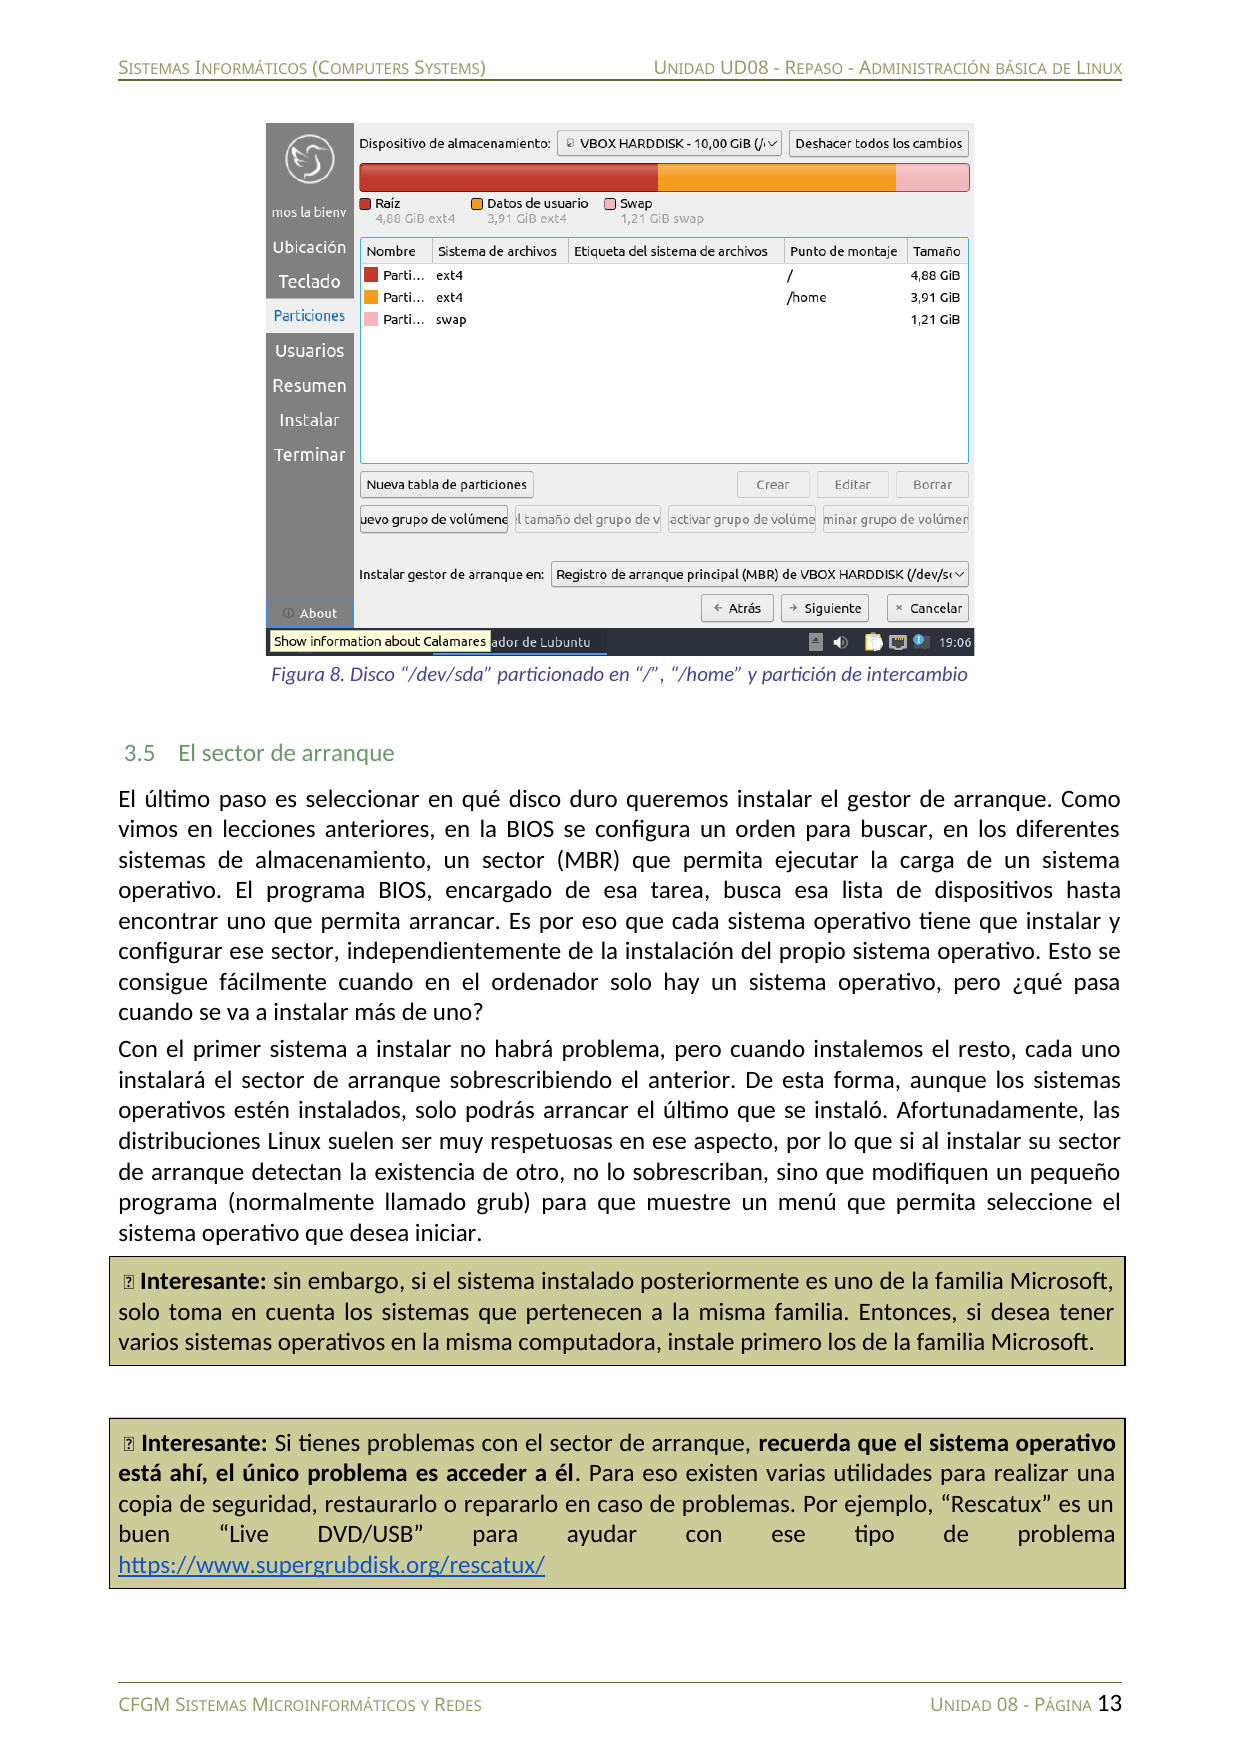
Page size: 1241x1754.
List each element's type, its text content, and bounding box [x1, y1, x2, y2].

text 💬 Interesante: Si tienes problemas con el sector de arranque, recuerda que el sistema operativo está ahí, el único problema es acceder a él. Para eso existen varias utilidades para realizar una copia de seguridad, restaurarlo o repararlo en caso de problemas. Por ejemplo, “Rescatux” es un buen “Live DVD/USB” para ayudar con ese tipo de problema https://www.supergrubdisk.org/rescatux/ [110, 1419, 1124, 1588]
subtitle El sector de arranque [118, 738, 1122, 768]
text Figura 8. Disco “/dev/sda” particionado en “/”, “/home” y partición de intercambio [118, 661, 1122, 687]
text Con el primer sistema a instalar no habrá problema, pero cuando instalemos el resto, cada uno instalará el sector de arranque sobrescribiendo el anterior. De esta forma, aunque los sistemas operativos estén instalados, solo podrás arrancar el último que se instaló. Afortunadamente, las distribuciones Linux suelen ser muy respetuosas en ese aspecto, por lo que si al instalar su sector de arranque detectan la existencia de otro, no lo sobrescriban, sino que modifiquen un pequeño programa (normalmente llamado grub) para que muestre un menú que permita seleccione el sistema operativo que desea iniciar. [118, 1033, 1122, 1247]
text El último paso es seleccionar en qué disco duro queremos instalar el gestor de arranque. Como vimos en lecciones anteriores, en la BIOS se configura un orden para buscar, en los diferentes sistemas de almacenamiento, un sector (MBR) que permita ejecutar la carga de un sistema operativo. El programa BIOS, encargado de esa tarea, busca esa lista de dispositivos hasta encontrar uno que permita arrancar. Es por eso que cada sistema operativo tiene que instalar y configurar ese sector, independientemente de la instalación del propio sistema operativo. Esto se consigue fácilmente cuando en el ordenador solo hay un sistema operativo, pero ¿qué pasa cuando se va a instalar más de uno? [118, 783, 1122, 1027]
picture [265, 123, 975, 656]
text 💬 Interesante: sin embargo, si el sistema instalado posteriormente es uno de la familia Microsoft, solo toma en cuenta los sistemas que pertenecen a la misma familia. Entonces, si desea tener varios sistemas operativos en la misma computadora, instale primero los de la familia Microsoft. [110, 1257, 1124, 1365]
